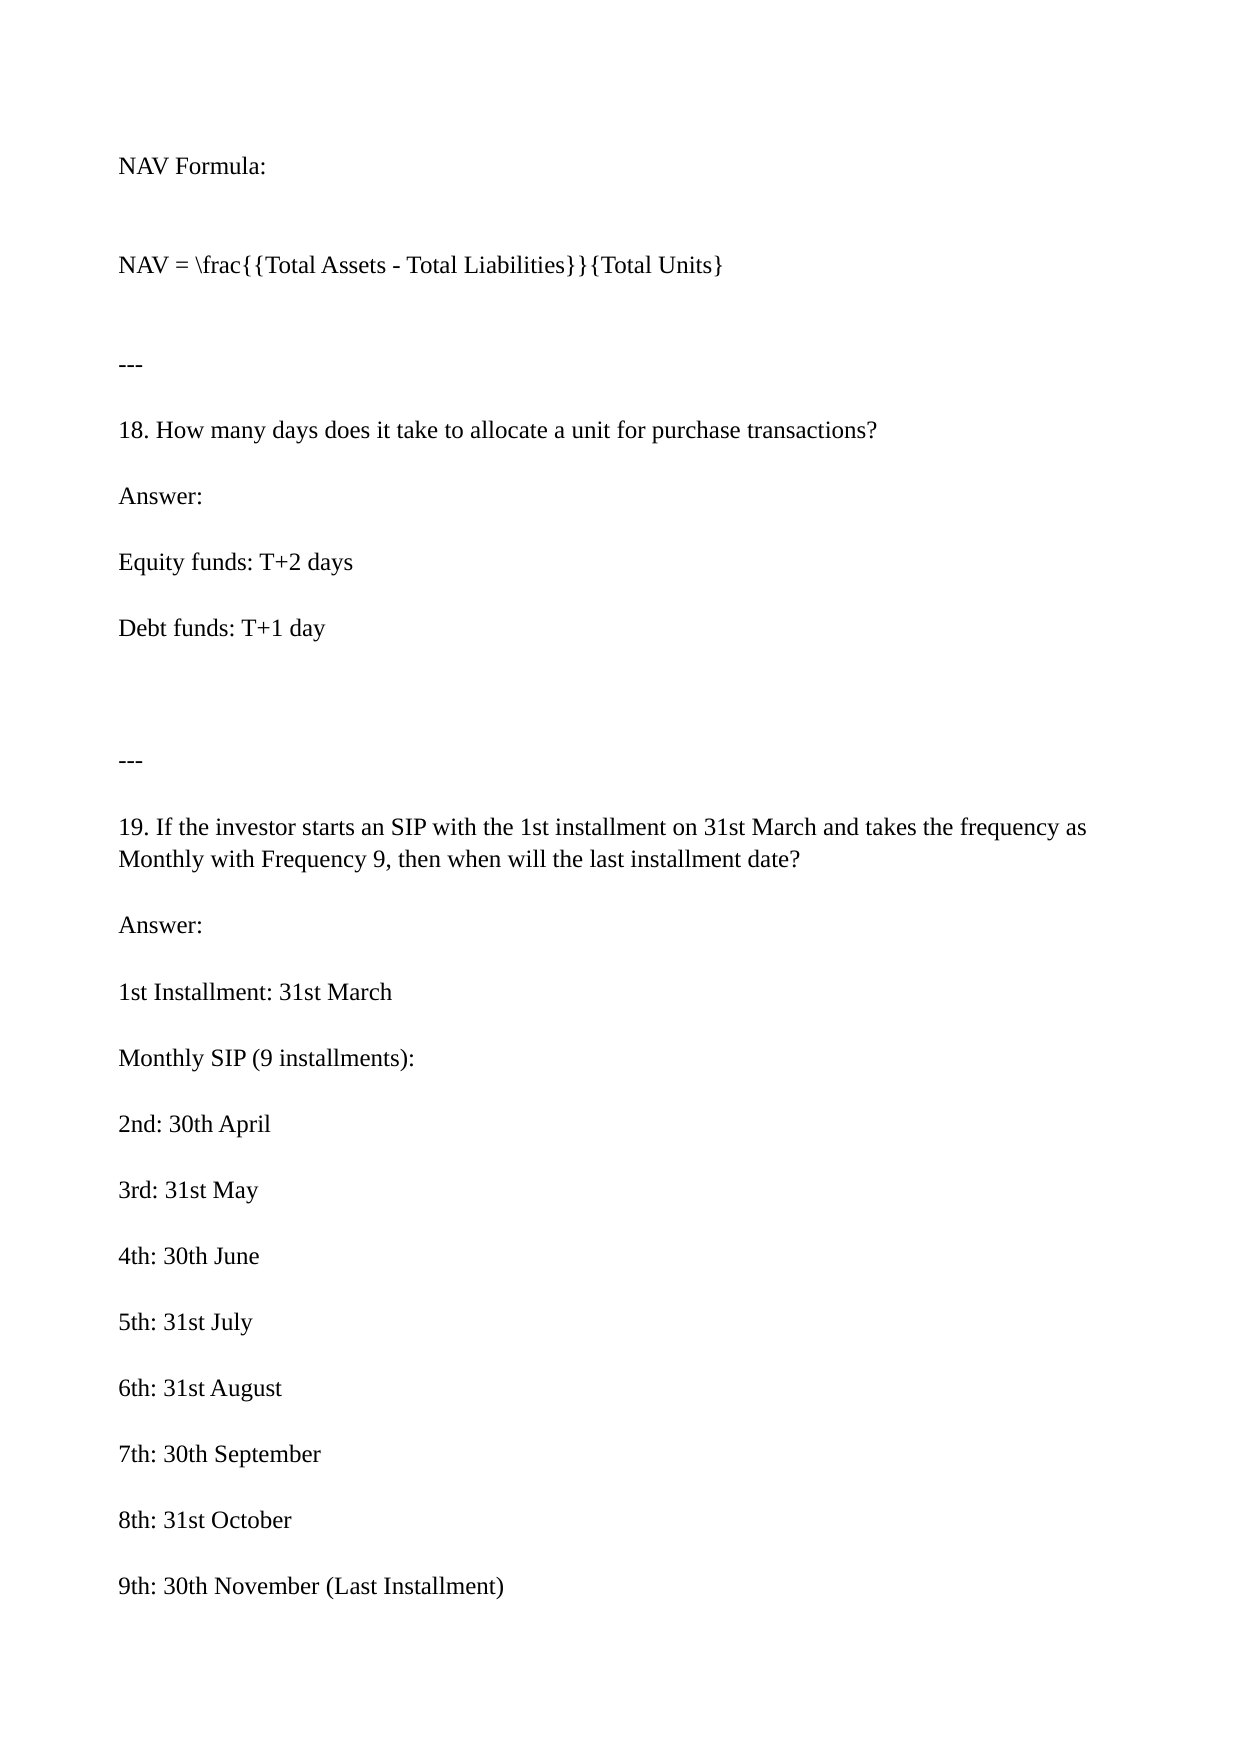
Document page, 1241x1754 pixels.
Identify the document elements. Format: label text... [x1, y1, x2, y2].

text NAV = \frac{{Total Assets - Total Liabilities}}{Total Units} [118, 250, 1122, 279]
text --- [118, 746, 1122, 774]
text 2nd: 30th April [118, 1109, 1122, 1137]
text --- [118, 349, 1122, 378]
text 5th: 31st July [118, 1307, 1122, 1336]
text 18. How many days does it take to allocate a unit for purchase transactions? [118, 415, 1122, 444]
text 6th: 31st August [118, 1373, 1122, 1402]
text NAV Formula: [118, 151, 1122, 180]
text Monthly SIP (9 installments): [118, 1043, 1122, 1071]
text 7th: 30th September [118, 1439, 1122, 1468]
text Debt funds: T+1 day [118, 613, 1122, 642]
text 8th: 31st October [118, 1505, 1122, 1534]
text Equity funds: T+2 days [118, 547, 1122, 576]
text 1st Installment: 31st March [118, 977, 1122, 1005]
text 9th: 30th November (Last Installment) [118, 1571, 1122, 1600]
text Answer: [118, 481, 1122, 510]
text 3rd: 31st May [118, 1175, 1122, 1203]
text Answer: [118, 911, 1122, 939]
text 19. If the investor starts an SIP with the 1st installment on 31st March and takes the frequency as Monthly with Frequency 9, then when will the last installment date? [118, 812, 1122, 873]
text 4th: 30th June [118, 1241, 1122, 1269]
